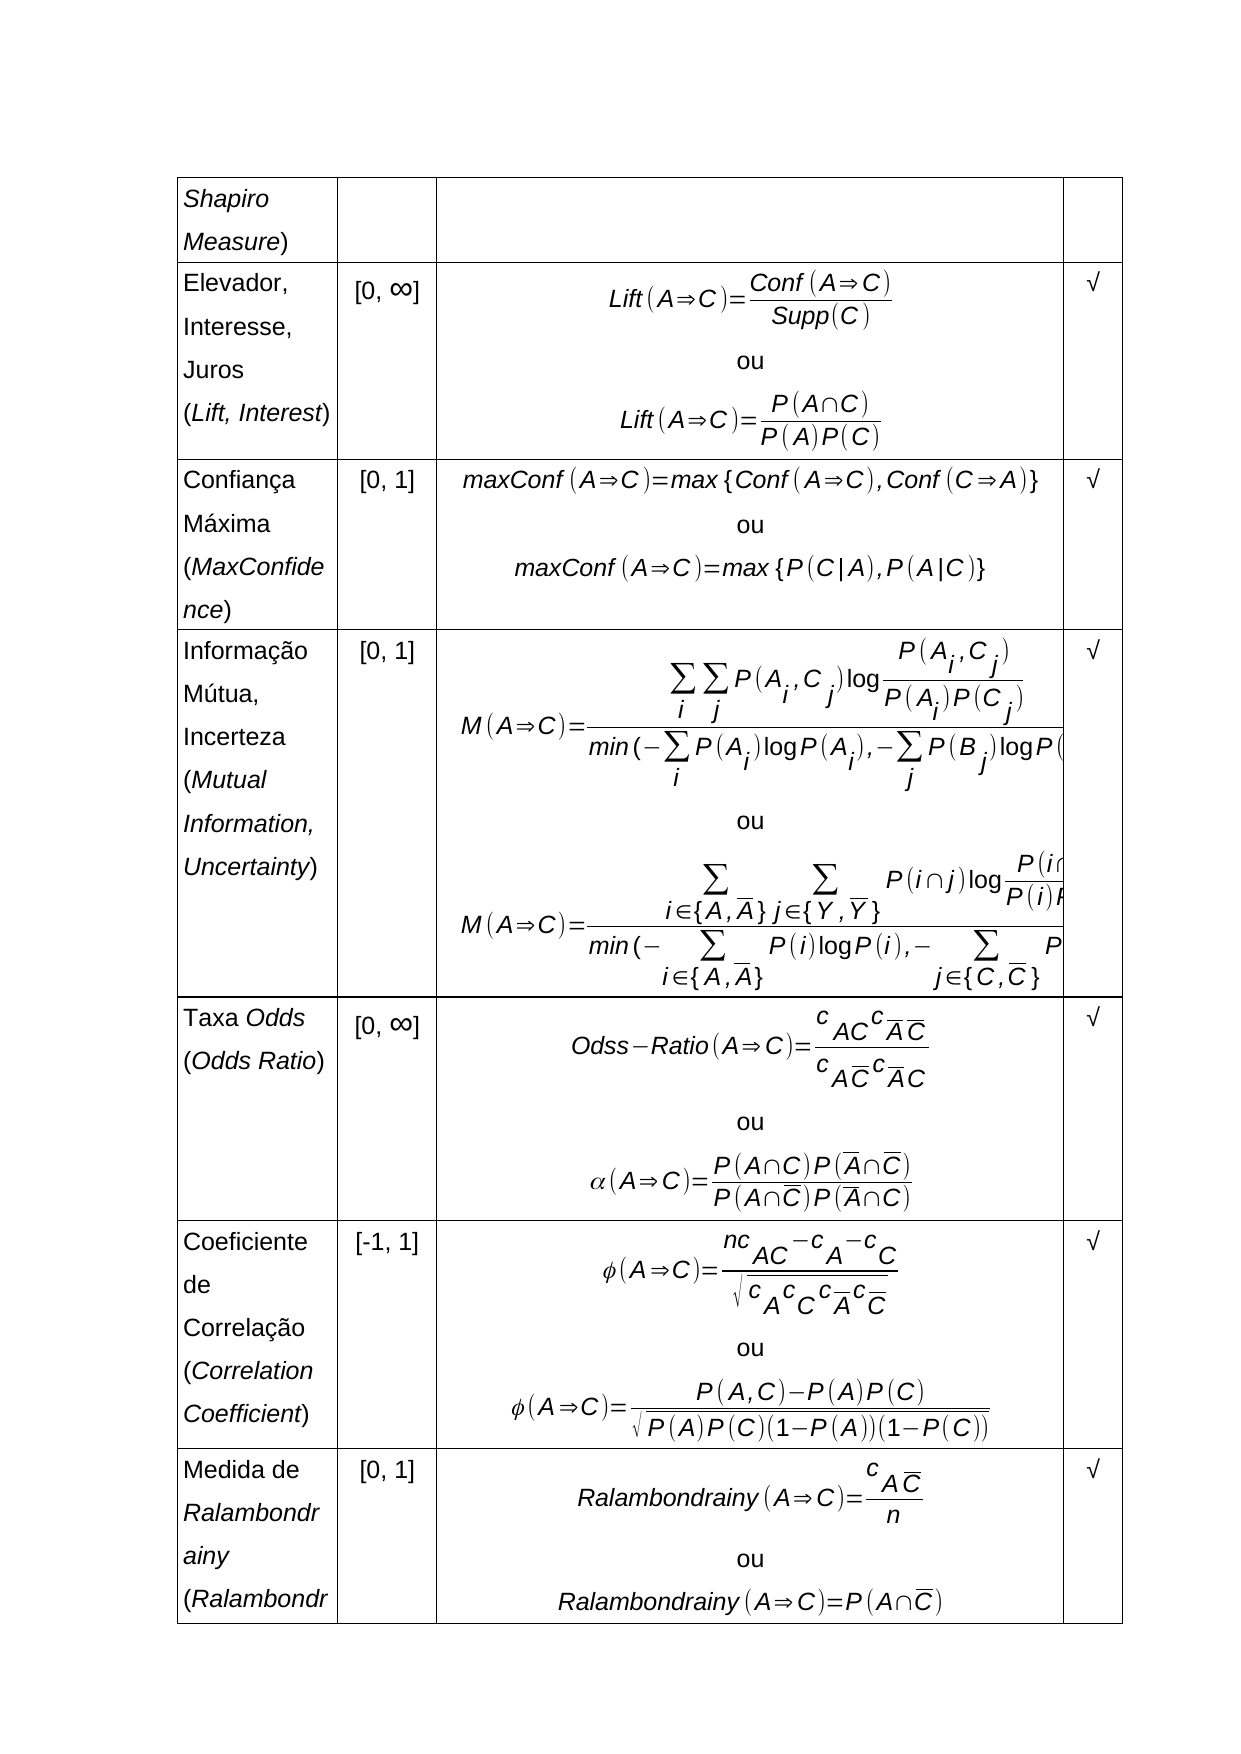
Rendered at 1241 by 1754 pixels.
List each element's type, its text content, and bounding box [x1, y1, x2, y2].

table_cell √ [1064, 998, 1122, 1220]
table_cell √ [1064, 1221, 1122, 1448]
table_cell √ [1064, 460, 1122, 629]
table_cell ou [437, 460, 1063, 629]
table_cell ou [437, 1221, 1063, 1448]
table_cell [0, ∞] [338, 263, 436, 459]
table_cell [1064, 178, 1122, 262]
table_cell [0, 1] [338, 1449, 436, 1623]
table_cell Medida de Ralambondrainy (Ralambondr [178, 1449, 337, 1623]
table_cell [437, 178, 1063, 262]
table_cell [0, 1] [338, 460, 436, 629]
table_cell ou [437, 998, 1063, 1220]
table_cell [-1, 1] [338, 1221, 436, 1448]
table_cell Taxa Odds (Odds Ratio) [178, 998, 337, 1220]
table_cell Coeficiente de Correlação (Correlation Coefficient) [178, 1221, 337, 1448]
table_cell Confiança Máxima (MaxConfidence) [178, 460, 337, 629]
table_cell √ [1064, 1449, 1122, 1623]
table_cell Elevador, Interesse, Juros (Lift, Interest) [178, 263, 337, 459]
table_cell ou [437, 630, 1063, 996]
table_cell Shapiro Measure) [178, 178, 337, 262]
table_cell √ [1064, 630, 1122, 996]
table_cell ou [437, 1449, 1063, 1623]
table_cell [0, ∞] [338, 998, 436, 1220]
table_cell [338, 178, 436, 262]
table_cell [0, 1] [338, 630, 436, 996]
table_cell Informação Mútua, Incerteza (Mutual Information, Uncertainty) [178, 630, 337, 996]
table_cell ou [437, 263, 1063, 459]
table_cell √ [1064, 263, 1122, 459]
